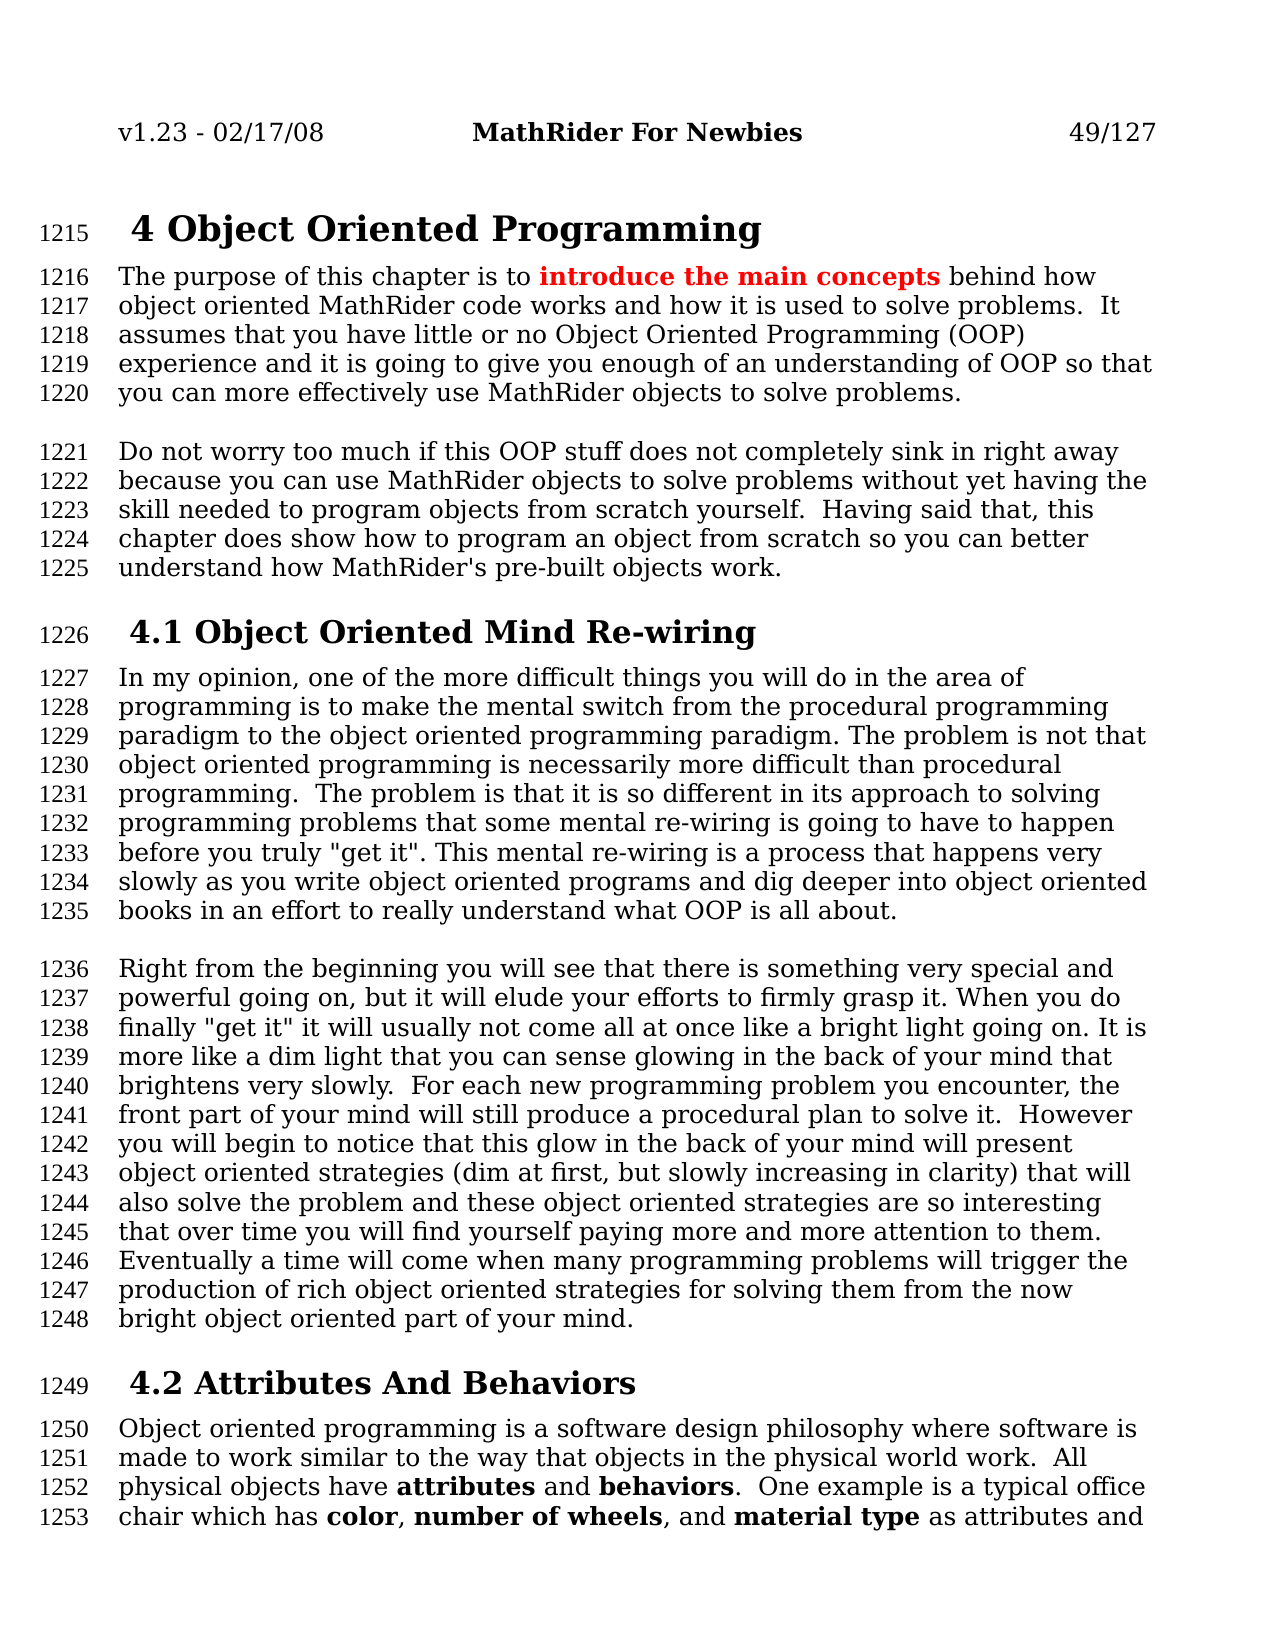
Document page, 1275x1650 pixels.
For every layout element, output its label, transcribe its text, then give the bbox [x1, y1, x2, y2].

text Do not worry too much if this OOP stuff does not completely sink in right away because you can use MathRider objects to solve problems without yet having the skill needed to program objects from scratch yourself. Having said that, this chapter does show how to program an object from scratch so you can better understand how MathRider's pre-built objects work. [118, 437, 1157, 583]
text In my opinion, one of the more difficult things you will do in the area of programming is to make the mental switch from the procedural programming paradigm to the object oriented programming paradigm. The problem is not that object oriented programming is necessarily more difficult than procedural programming. The problem is that it is so different in its approach to solving programming problems that some mental re-wiring is going to have to happen before you truly "get it". This mental re-wiring is a process that happens very slowly as you write object oriented programs and dig deeper into object oriented books in an effort to really understand what OOP is all about. [118, 663, 1157, 925]
text Object oriented programming is a software design philosophy where software is made to work similar to the way that objects in the physical world work. All physical objects have attributes and behaviors. One example is a typical office chair which has color, number of wheels, and material type as attributes and [118, 1414, 1157, 1531]
subtitle Object Oriented Programming [118, 208, 1157, 249]
subtitle Attributes And Behaviors [118, 1365, 1157, 1402]
subtitle Object Oriented Mind Re-wiring [118, 614, 1157, 651]
text Right from the beginning you will see that there is something very special and powerful going on, but it will elude your efforts to firmly grasp it. When you do finally "get it" it will usually not come all at once like a bright light going on. It is more like a dim light that you can sense glowing in the back of your mind that brightens very slowly. For each new programming problem you encounter, the front part of your mind will still produce a procedural plan to solve it. However you will begin to notice that this glow in the back of your mind will present object oriented strategies (dim at first, but slowly increasing in clarity) that will also solve the problem and these object oriented strategies are so interesting that over time you will find yourself paying more and more attention to them. Eventually a time will come when many programming problems will trigger the production of rich object oriented strategies for solving them from the now bright object oriented part of your mind. [118, 954, 1157, 1334]
text The purpose of this chapter is to introduce the main concepts behind how object oriented MathRider code works and how it is used to solve problems. It assumes that you have little or no Object Oriented Programming (OOP) experience and it is going to give you enough of an understanding of OOP so that you can more effectively use MathRider objects to solve problems. [118, 262, 1157, 408]
